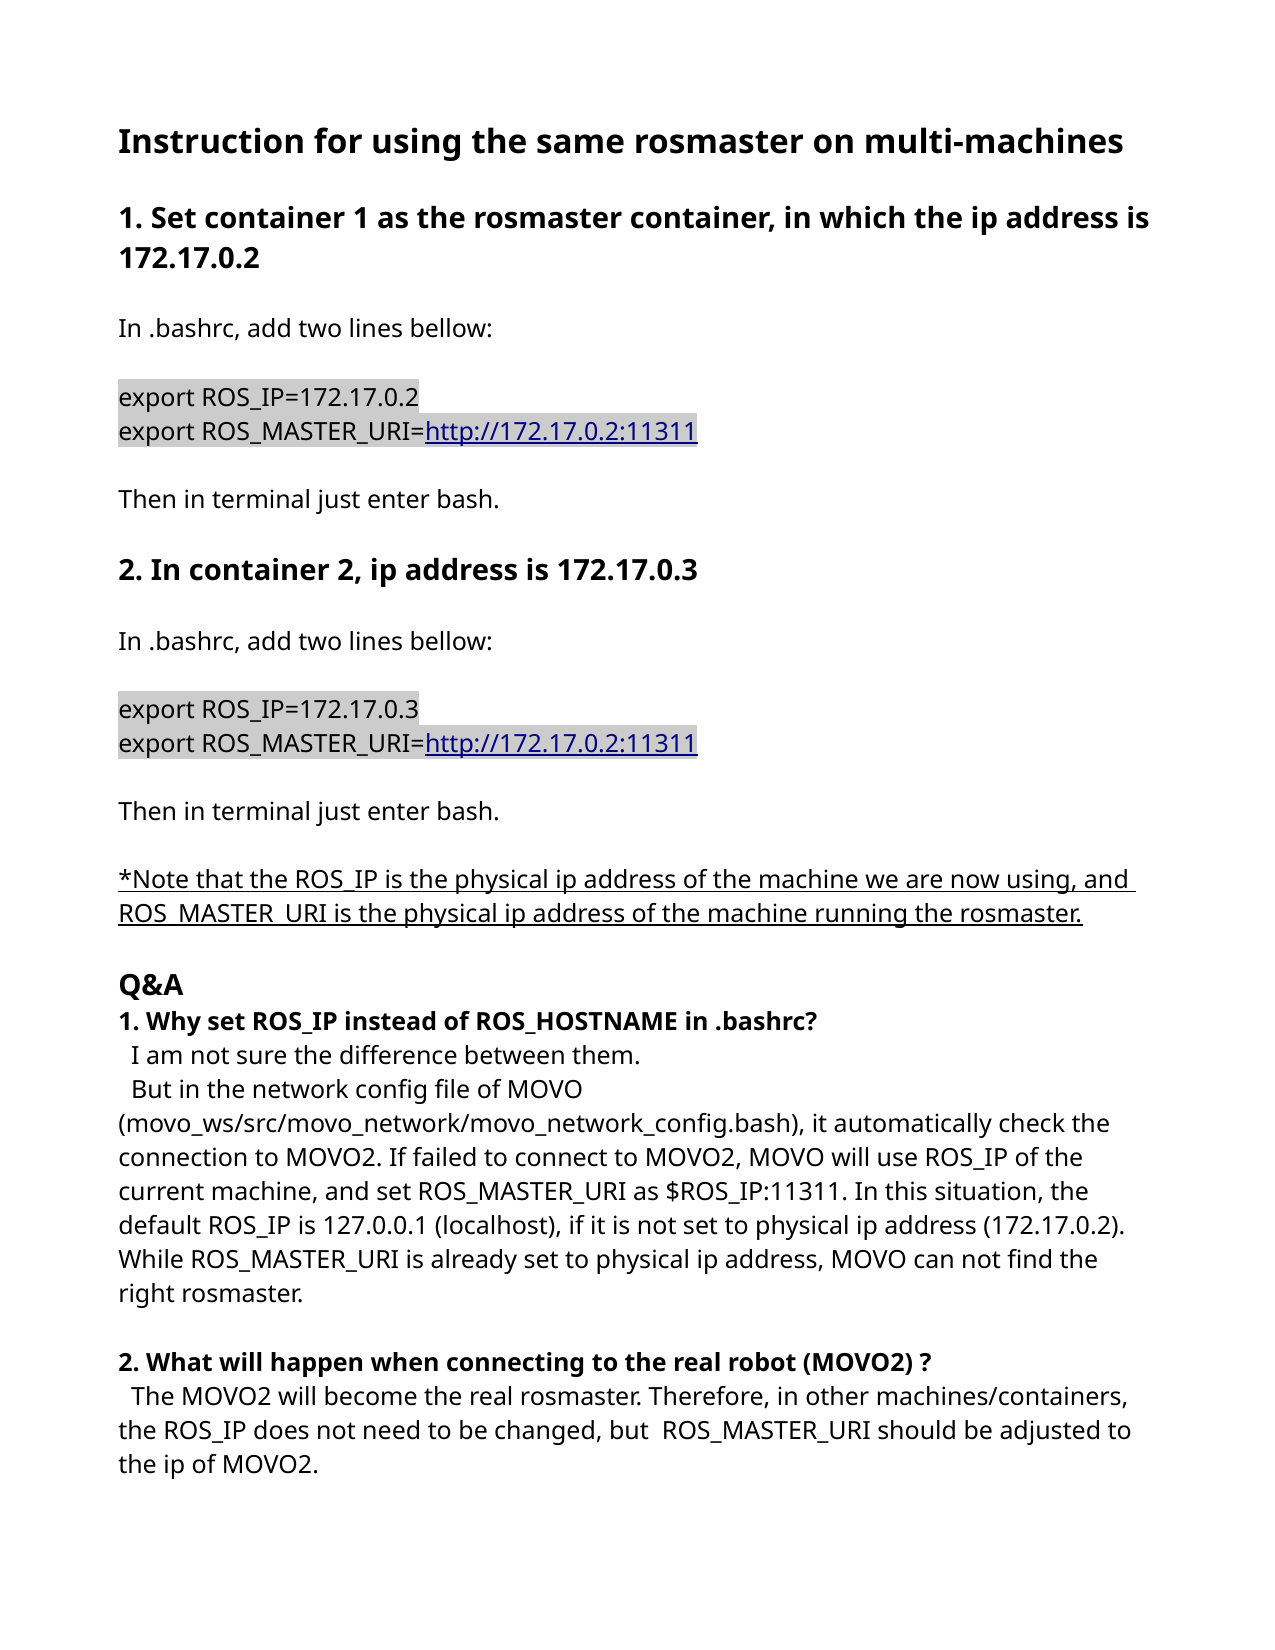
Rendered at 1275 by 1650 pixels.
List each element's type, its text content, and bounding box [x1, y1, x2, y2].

text Then in terminal just enter bash. [118, 481, 1157, 515]
text export ROS_IP=172.17.0.3 [118, 691, 1157, 725]
text 2. In container 2, ip address is 172.17.0.3 [118, 549, 1157, 589]
text Q&A [118, 964, 1157, 1003]
text I am not sure the difference between them. [118, 1038, 1157, 1072]
text export ROS_IP=172.17.0.2 [118, 379, 1157, 413]
text But in the network config file of MOVO (movo_ws/src/movo_network/movo_network_config.bash), it automatically check the connection to MOVO2. If failed to connect to MOVO2, MOVO will use ROS_IP of the current machine, and set ROS_MASTER_URI as $ROS_IP:11311. In this situation, the default ROS_IP is 127.0.0.1 (localhost), if it is not set to physical ip address (172.17.0.2). While ROS_MASTER_URI is already set to physical ip address, MOVO can not find the right rosmaster. [118, 1072, 1157, 1310]
text In .bashrc, add two lines bellow: [118, 311, 1157, 345]
text 2. What will happen when connecting to the real robot (MOVO2) ? [118, 1344, 1157, 1378]
text Then in terminal just enter bash. [118, 793, 1157, 828]
text 1. Why set ROS_IP instead of ROS_HOSTNAME in .bashrc? [118, 1003, 1157, 1038]
text 1. Set container 1 as the rosmaster container, in which the ip address is 172.17.0.2 [118, 198, 1157, 277]
text In .bashrc, add two lines bellow: [118, 623, 1157, 657]
text Instruction for using the same rosmaster on multi-machines [118, 118, 1157, 163]
text export ROS_MASTER_URI=http://172.17.0.2:11311 [118, 413, 1157, 447]
text The MOVO2 will become the real rosmaster. Therefore, in other machines/containers, the ROS_IP does not need to be changed, but ROS_MASTER_URI should be adjusted to the ip of MOVO2. [118, 1378, 1157, 1480]
text export ROS_MASTER_URI=http://172.17.0.2:11311 [118, 725, 1157, 759]
text *Note that the ROS_IP is the physical ip address of the machine we are now using, and ROS_MASTER_URI is the physical ip address of the machine running the rosmaster. [118, 862, 1157, 930]
